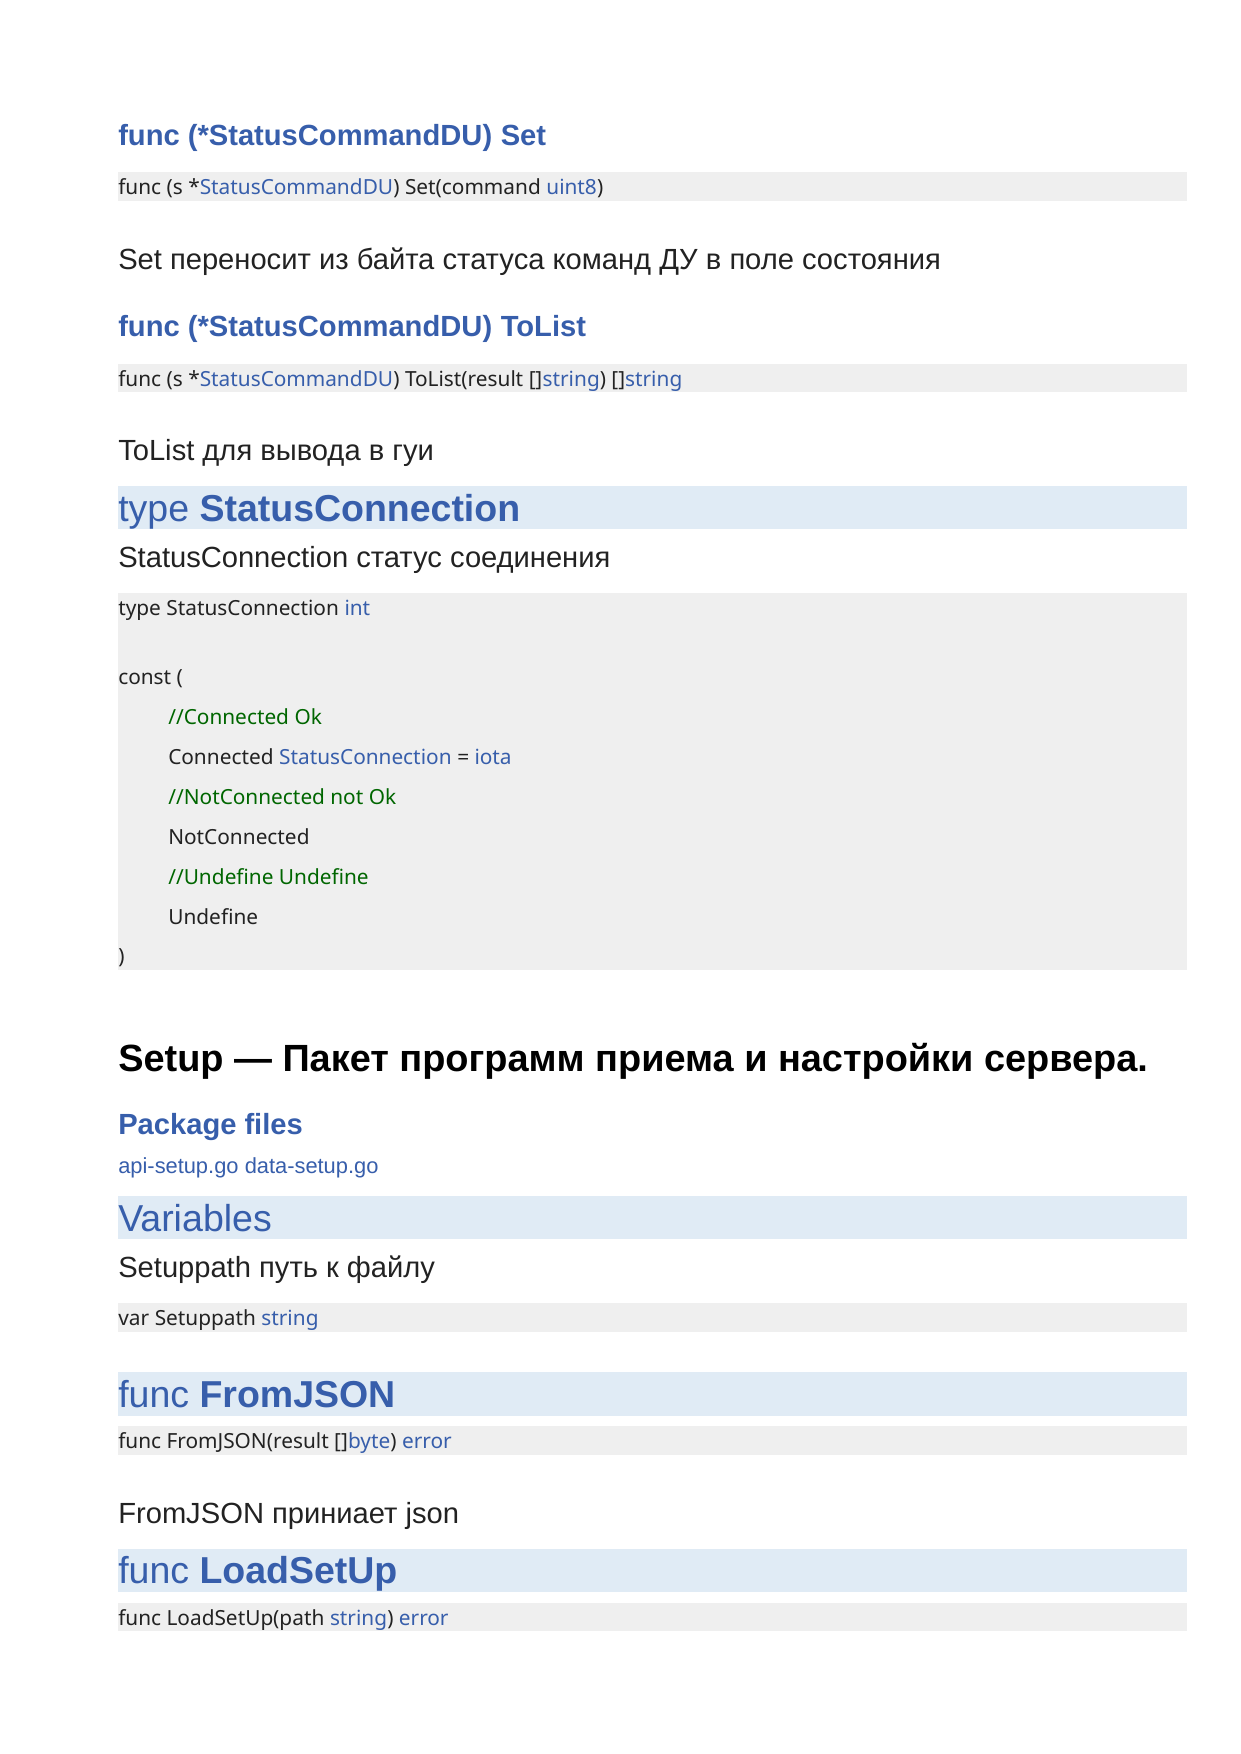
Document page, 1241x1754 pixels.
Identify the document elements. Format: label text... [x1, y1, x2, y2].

text //NotConnected not Ok [118, 782, 1187, 811]
text func (s *StatusCommandDU) Set(command uint8) [118, 172, 1187, 201]
subtitle func LoadSetUp [118, 1549, 1187, 1592]
text Connected StatusConnection = iota [118, 742, 1187, 771]
text ) [118, 942, 1187, 970]
text Setuppath путь к файлу [118, 1250, 1187, 1284]
text Set переносит из байта статуса команд ДУ в поле состояния [118, 242, 1187, 275]
subtitle Package files [118, 1107, 1187, 1140]
subtitle Setup — Пакет программ приема и настройки сервера. [118, 1036, 1187, 1079]
subtitle type StatusConnection [118, 486, 1187, 529]
text NotConnected [118, 822, 1187, 851]
text FromJSON приниает json [118, 1496, 1187, 1529]
text ToList для вывода в гуи [118, 433, 1187, 467]
text type StatusConnection int [118, 593, 1187, 622]
text StatusConnection статус соединения [118, 540, 1187, 574]
text //Undefine Undefine [118, 862, 1187, 890]
subtitle Variables [118, 1196, 1187, 1239]
subtitle func (*StatusCommandDU) Set [118, 118, 1187, 152]
subtitle func (*StatusCommandDU) ToList [118, 309, 1187, 343]
subtitle func FromJSON [118, 1372, 1187, 1416]
text func FromJSON(result []byte) error [118, 1426, 1187, 1455]
text //Connected Ok [118, 702, 1187, 731]
text Undefine [118, 902, 1187, 930]
text func LoadSetUp(path string) error [118, 1603, 1187, 1631]
text func (s *StatusCommandDU) ToList(result []string) []string [118, 364, 1187, 392]
text api-setup.go data-setup.go [118, 1153, 1187, 1178]
text var Setuppath string [118, 1303, 1187, 1332]
text const ( [118, 662, 1187, 691]
